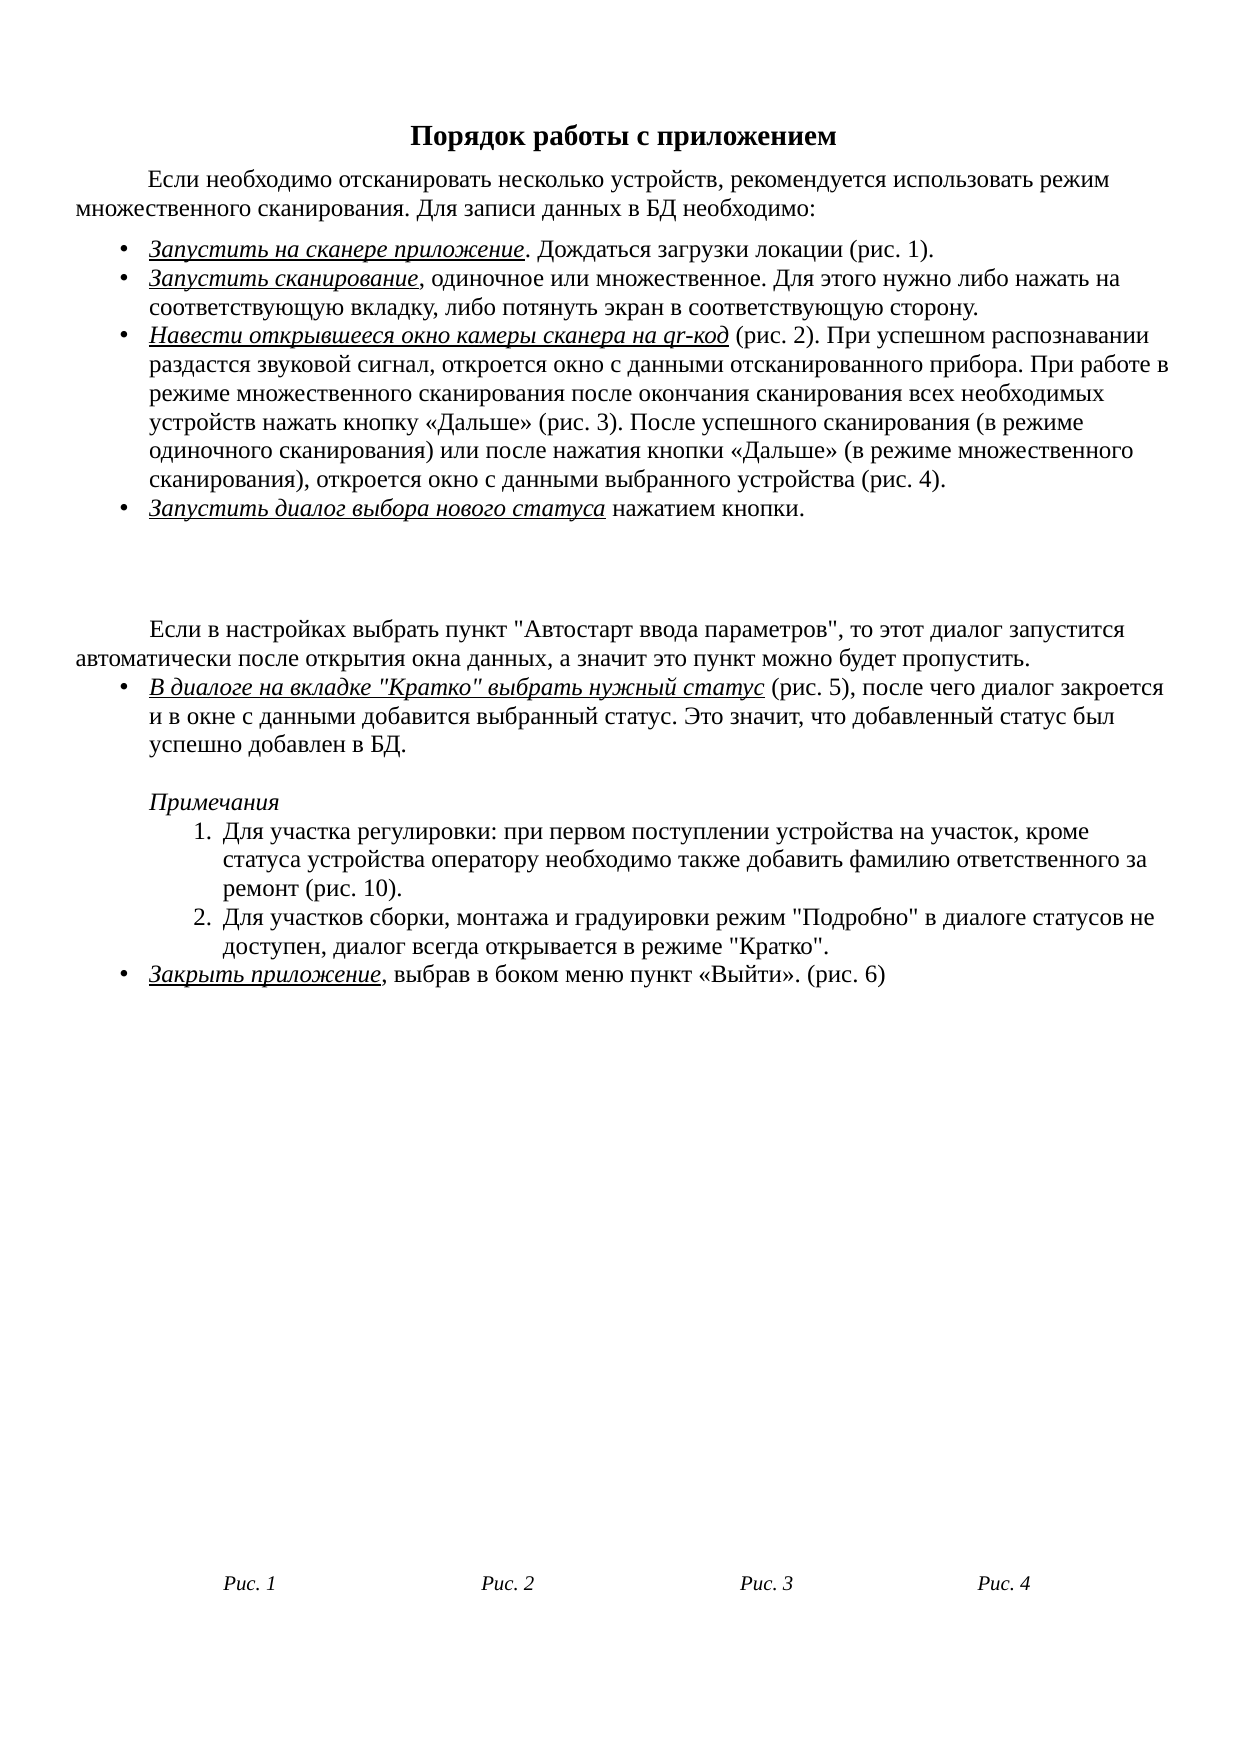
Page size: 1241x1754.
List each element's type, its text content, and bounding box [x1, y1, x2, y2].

list Навести открывшееся окно камеры сканера на qr-код (рис. 2). При успешном распознавании раздастся звуковой сигнал, откроется окно с данными отсканированного прибора. При работе в режиме множественного сканирования после окончания сканирования всех необходимых устройств нажать кнопку «Дальше» (рис. 3). После успешного сканирования (в режиме одиночного сканирования) или после нажатия кнопки «Дальше» (в режиме множественного сканирования), откроется окно с данными выбранного устройства (рис. 4). [119, 320, 1172, 493]
list Запустить на сканере приложение. Дождаться загрузки локации (рис. 1). [119, 234, 1172, 263]
list В диалоге на вкладке "Кратко" выбрать нужный статус (рис. 5), после чего диалог закроется и в окне с данными добавится выбранный статус. Это значит, что добавленный статус был успешно добавлен в БД. Примечания [119, 672, 1172, 816]
list Запустить диалог выбора нового статуса нажатием кнопки. [119, 493, 1172, 522]
subtitle Порядок работы с приложением [75, 118, 1172, 152]
list Для участка регулировки: при первом поступлении устройства на участок, кроме статуса устройства оператору необходимо также добавить фамилию ответственного за ремонт (рис. 10). [193, 816, 1172, 902]
text Если необходимо отсканировать несколько устройств, рекомендуется использовать режим множественного сканирования. Для записи данных в БД необходимо: [75, 164, 1172, 222]
text Рис. 1 Рис. 2 Рис. 3 Рис. 4 [75, 1571, 1172, 1595]
list Для участков сборки, монтажа и градуировки режим "Подробно" в диалоге статусов не доступен, диалог всегда открывается в режиме "Кратко". [193, 902, 1172, 959]
list Запустить сканирование, одиночное или множественное. Для этого нужно либо нажать на соответствующую вкладку, либо потянуть экран в соответствующую сторону. [119, 263, 1172, 320]
text Если в настройках выбрать пункт "Автостарт ввода параметров", то этот диалог запустится автоматически после открытия окна данных, а значит это пункт можно будет пропустить. [75, 522, 1172, 672]
list Закрыть приложение, выбрав в боком меню пункт «Выйти». (рис. 6) [119, 959, 1172, 988]
